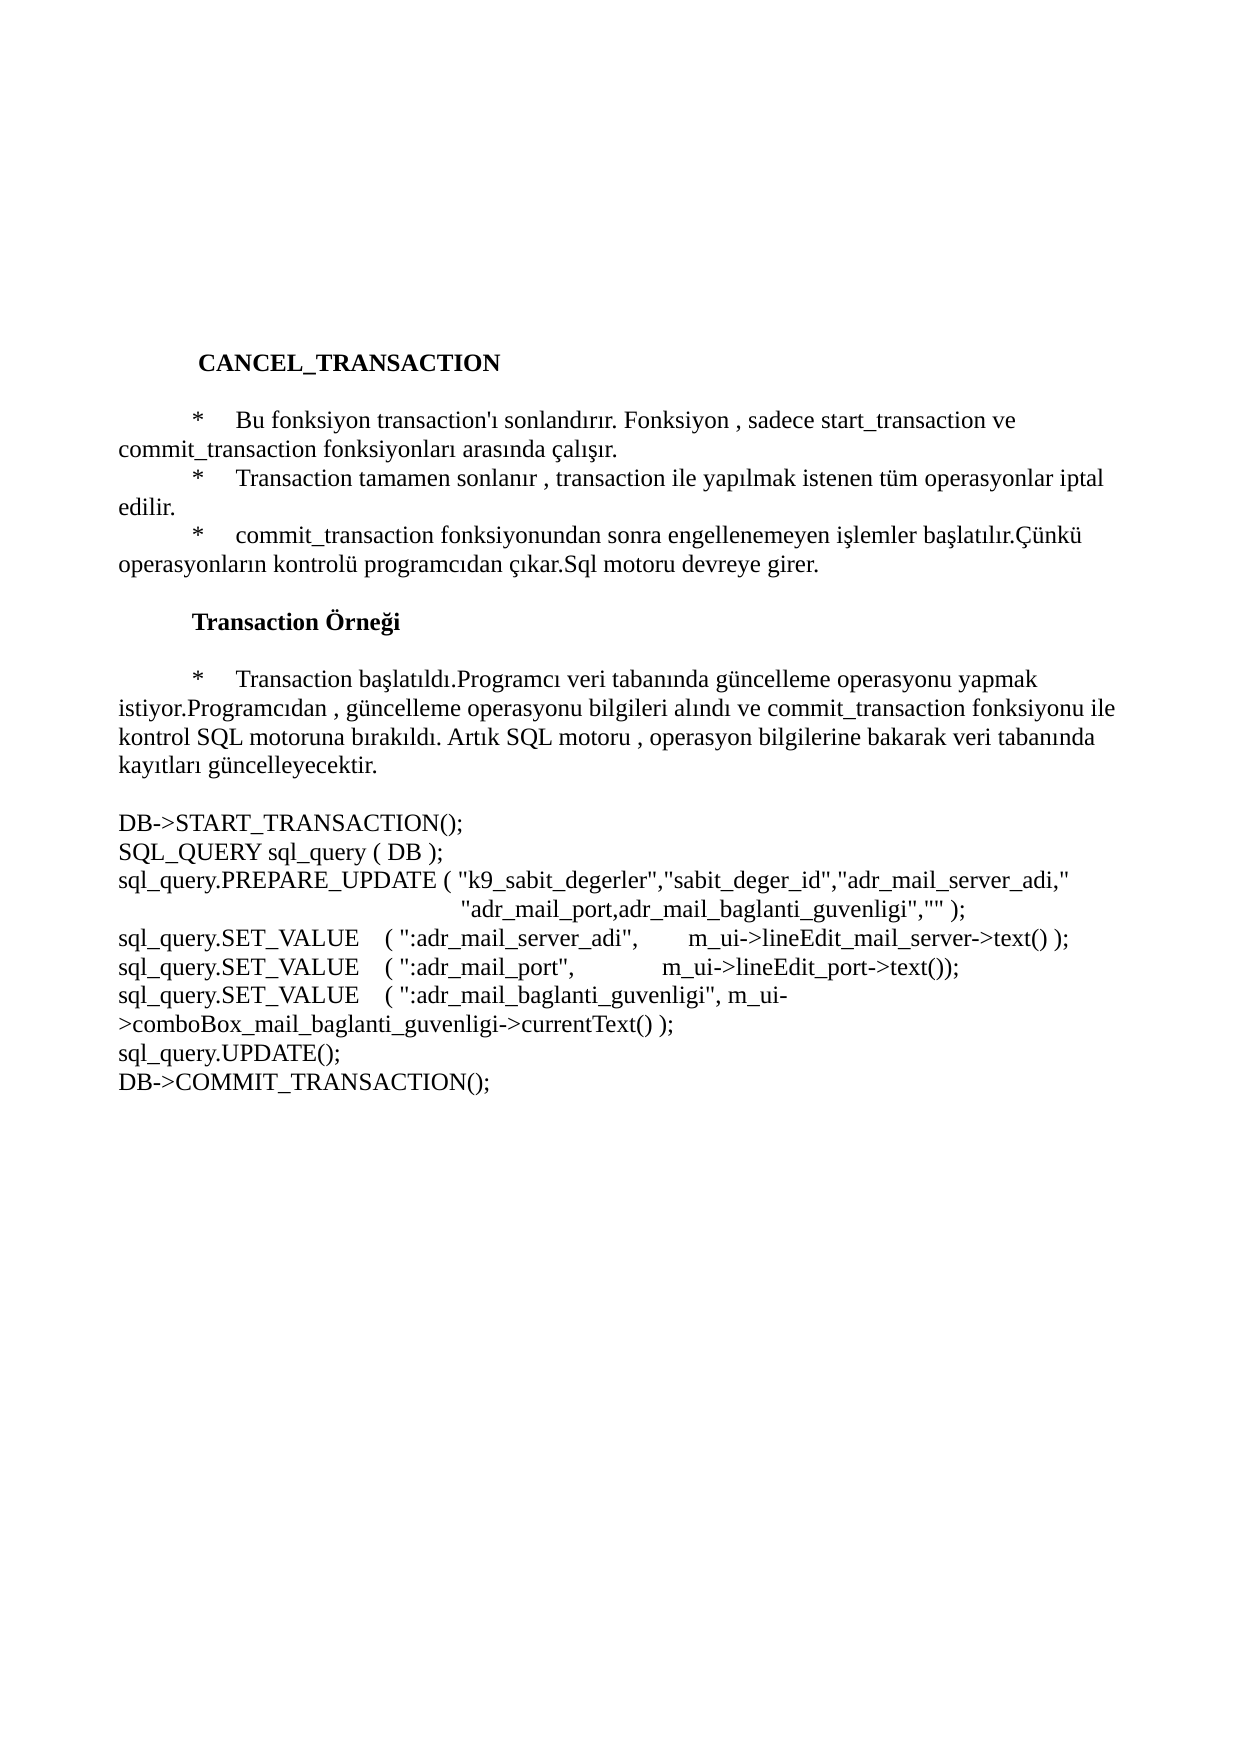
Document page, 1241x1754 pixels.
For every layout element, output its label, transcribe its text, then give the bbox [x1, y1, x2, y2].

text sql_query.SET_VALUE ( ":adr_mail_baglanti_guvenligi", m_ui->comboBox_mail_baglanti_guvenligi->currentText() ); [118, 981, 1122, 1038]
text sql_query.PREPARE_UPDATE ( "k9_sabit_degerler","sabit_deger_id","adr_mail_server_adi," [118, 866, 1122, 894]
text sql_query.SET_VALUE ( ":adr_mail_server_adi", m_ui->lineEdit_mail_server->text() ); [118, 923, 1122, 952]
text DB->START_TRANSACTION(); [118, 808, 1122, 837]
text * Transaction başlatıldı.Programcı veri tabanında güncelleme operasyonu yapmak istiyor.Programcıdan , güncelleme operasyonu bilgileri alındı ve commit_transaction fonksiyonu ile kontrol SQL motoruna bırakıldı. Artık SQL motoru , operasyon bilgilerine bakarak veri tabanında kayıtları güncelleyecektir. [118, 664, 1122, 779]
text sql_query.UPDATE(); [118, 1038, 1122, 1067]
text sql_query.SET_VALUE ( ":adr_mail_port", m_ui->lineEdit_port->text()); [118, 952, 1122, 981]
text CANCEL_TRANSACTION [118, 348, 1122, 377]
text "adr_mail_port,adr_mail_baglanti_guvenligi","" ); [118, 894, 1122, 923]
text DB->COMMIT_TRANSACTION(); [118, 1067, 1122, 1096]
text * Bu fonksiyon transaction'ı sonlandırır. Fonksiyon , sadece start_transaction ve commit_transaction fonksiyonları arasında çalışır. [118, 406, 1122, 463]
text * Transaction tamamen sonlanır , transaction ile yapılmak istenen tüm operasyonlar iptal edilir. [118, 463, 1122, 521]
text * commit_transaction fonksiyonundan sonra engellenemeyen işlemler başlatılır.Çünkü operasyonların kontrolü programcıdan çıkar.Sql motoru devreye girer. [118, 521, 1122, 578]
text SQL_QUERY sql_query ( DB ); [118, 837, 1122, 866]
text Transaction Örneği [118, 607, 1122, 636]
